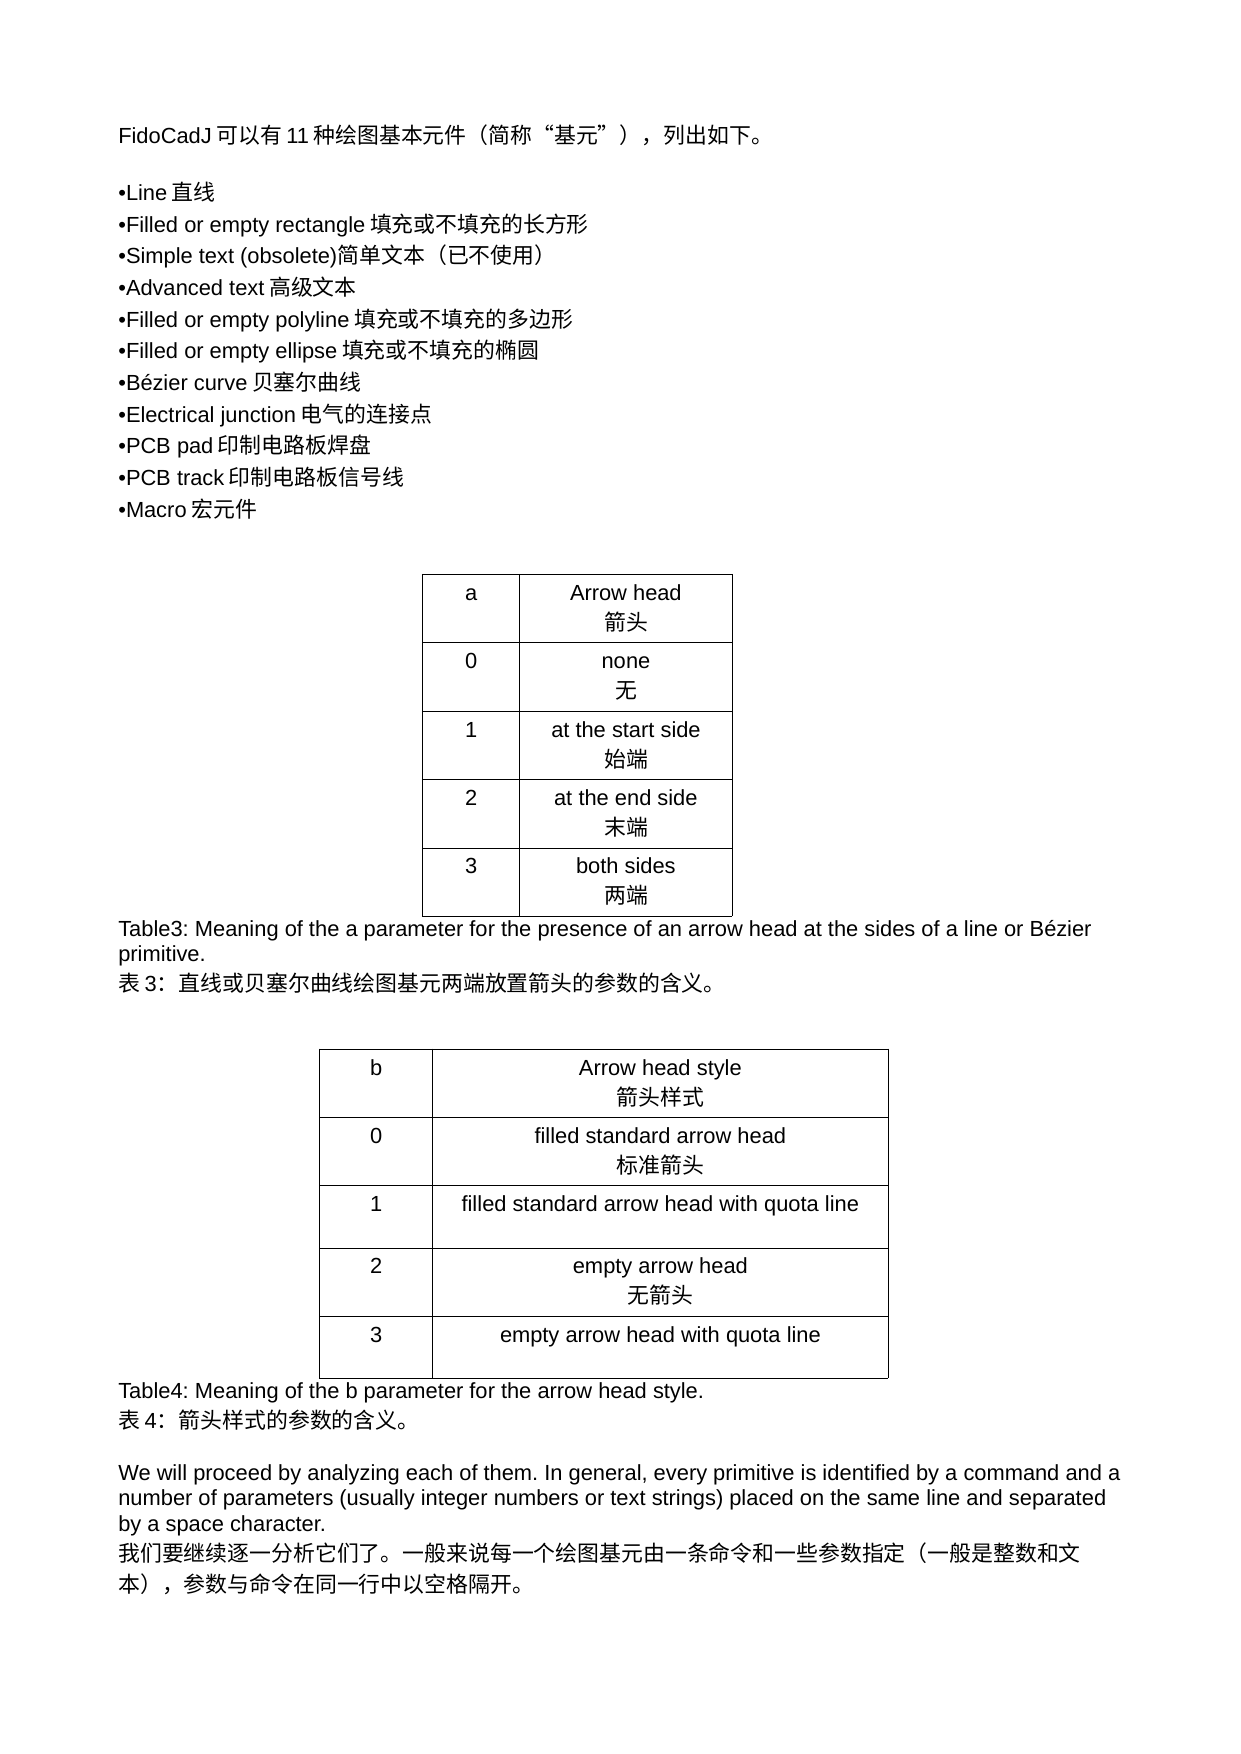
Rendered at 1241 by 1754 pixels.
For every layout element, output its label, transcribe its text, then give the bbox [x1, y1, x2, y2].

text •Filled or empty ellipse填充或不填充的椭圆 [118, 333, 1122, 365]
text 表4：箭头样式的参数的含义。 [118, 1403, 1122, 1435]
text •Bézier curve贝塞尔曲线 [118, 365, 1122, 397]
text We will proceed by analyzing each of them. In general, every primitive is identified by a command and a number of parameters (usually integer numbers or text strings) placed on the same line and separated by a space character. [118, 1460, 1122, 1536]
table_cell 3 [423, 849, 519, 916]
table_cell filled standard arrow head 标准箭头 [433, 1118, 888, 1185]
table_header a [423, 575, 519, 642]
table_header b [320, 1050, 432, 1117]
table_header Arrow head style 箭头样式 [433, 1050, 888, 1117]
table_cell empty arrow head with quota line [433, 1317, 888, 1378]
table_cell 1 [320, 1186, 432, 1247]
table_cell at the end side 末端 [520, 780, 732, 847]
table_cell empty arrow head 无箭头 [433, 1249, 888, 1316]
text •Filled or empty polyline填充或不填充的多边形 [118, 302, 1122, 333]
table_cell filled standard arrow head with quota line [433, 1186, 888, 1247]
text 我们要继续逐一分析它们了。一般来说每一个绘图基元由一条命令和一些参数指定（一般是整数和文本），参数与命令在同一行中以空格隔开。 [118, 1536, 1122, 1599]
table_cell at the start side 始端 [520, 712, 732, 779]
text •Filled or empty rectangle填充或不填充的长方形 [118, 207, 1122, 238]
table_header Arrow head 箭头 [520, 575, 732, 642]
text Table4: Meaning of the b parameter for the arrow head style. [118, 1378, 1122, 1403]
table_cell both sides 两端 [520, 849, 732, 916]
text •Line直线 [118, 175, 1122, 207]
text •PCB track印制电路板信号线 [118, 460, 1122, 492]
text •Advanced text高级文本 [118, 270, 1122, 302]
text •Simple text (obsolete)简单文本（已不使用） [118, 238, 1122, 270]
table_cell 1 [423, 712, 519, 779]
table_cell 2 [423, 780, 519, 847]
text FidoCadJ可以有11种绘图基本元件（简称“基元”），列出如下。 [118, 118, 1122, 150]
table_cell 0 [423, 643, 519, 711]
table_cell 0 [320, 1118, 432, 1185]
text Table3: Meaning of the a parameter for the presence of an arrow head at the sides of a line or Bézier primitive. [118, 916, 1122, 966]
table_cell none 无 [520, 643, 732, 711]
text •Macro宏元件 [118, 492, 1122, 523]
text 表3：直线或贝塞尔曲线绘图基元两端放置箭头的参数的含义。 [118, 966, 1122, 998]
text •Electrical junction电气的连接点 [118, 397, 1122, 428]
table_cell 3 [320, 1317, 432, 1378]
table_cell 2 [320, 1249, 432, 1316]
text •PCB pad印制电路板焊盘 [118, 428, 1122, 460]
